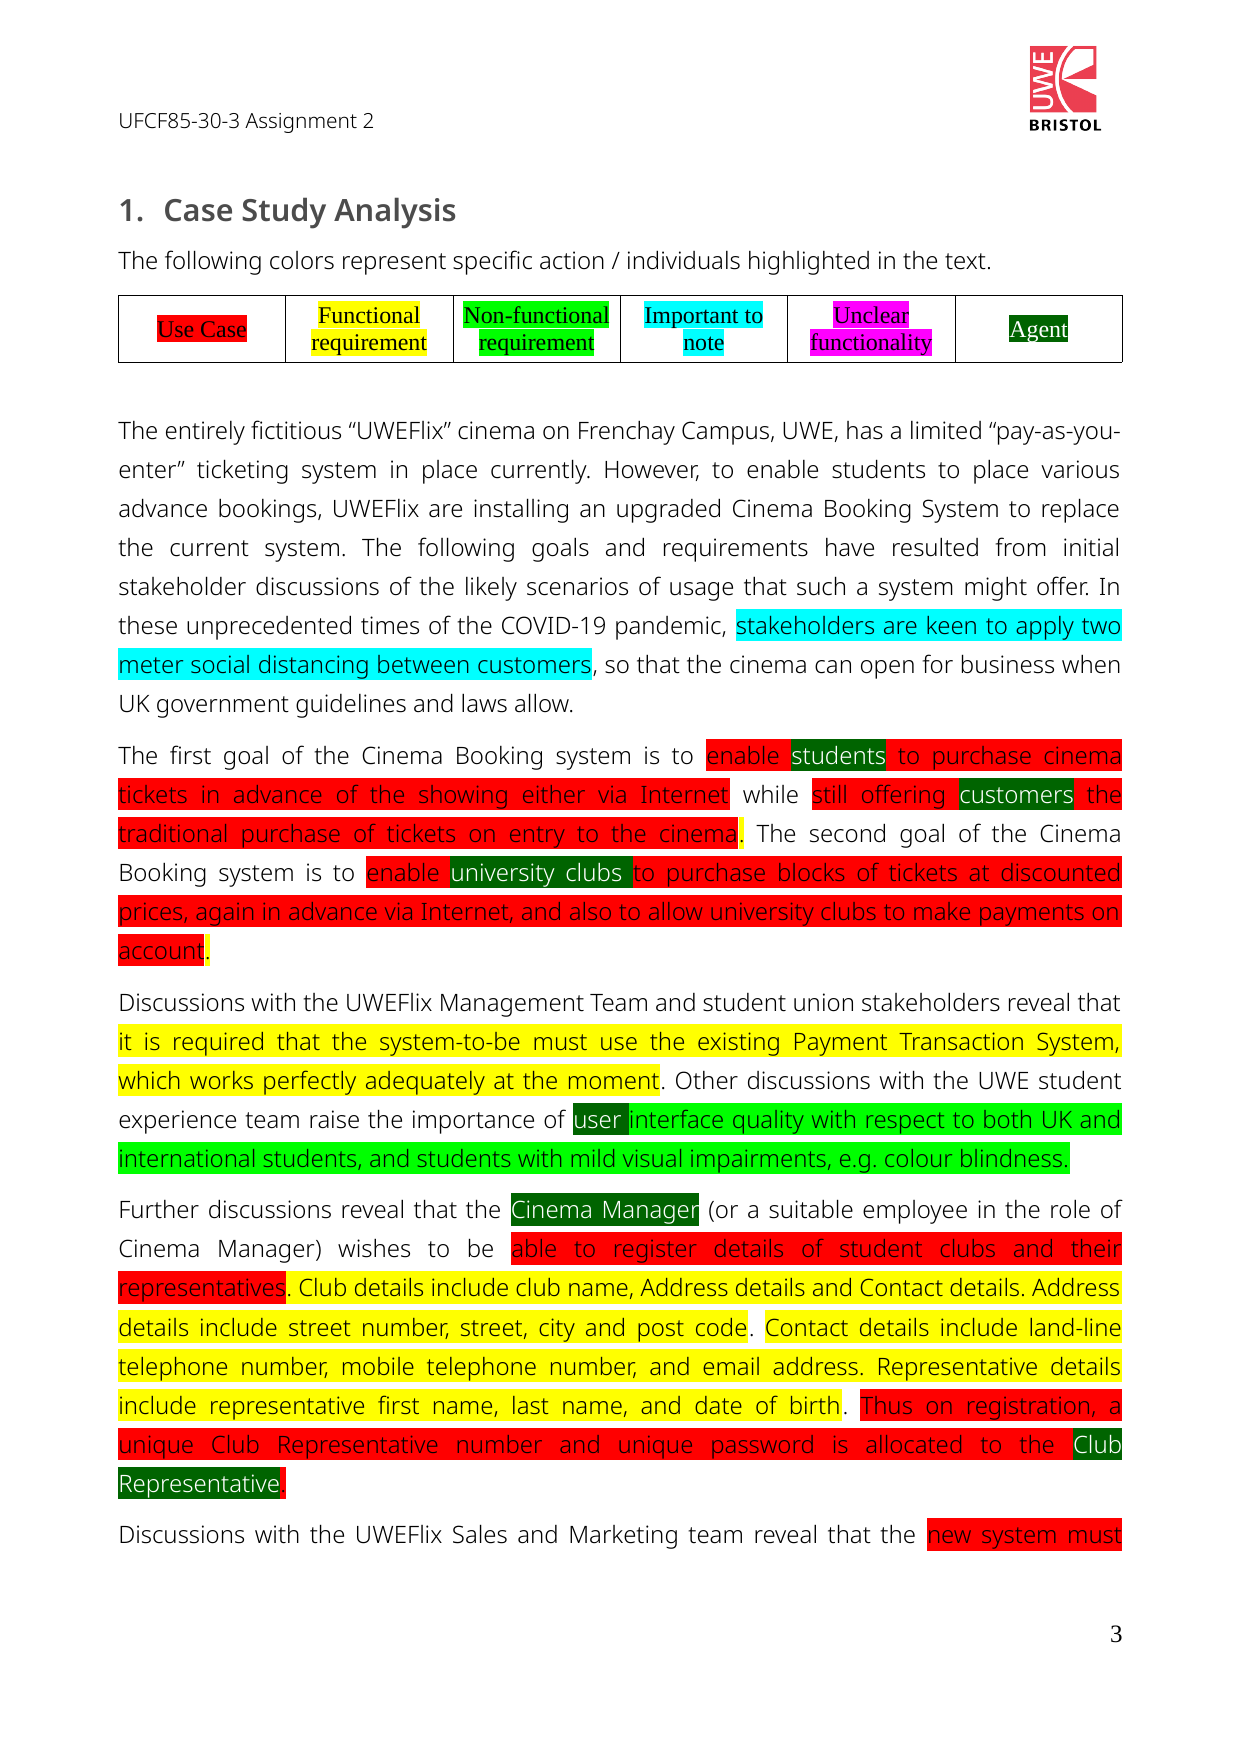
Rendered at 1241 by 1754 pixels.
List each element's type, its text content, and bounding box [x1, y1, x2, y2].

table_header Agent [956, 296, 1122, 362]
table_header Unclear functionality [788, 296, 955, 362]
picture [1012, 35, 1119, 141]
text Further discussions reveal that the Cinema Manager (or a suitable employee in the role of Cinema Manager) wishes to be able to register details of student clubs and their representatives. Club details include club name, Address details and Contact details. Address details include street number, street, city and post code. Contact details include land-line telephone number, mobile telephone number, and email address. Representative details include representative first name, last name, and date of birth. Thus on registration, a unique Club Representative number and unique password is allocated to the Club Representative. [118, 1193, 1122, 1499]
text Discussions with the UWEFlix Sales and Marketing team reveal that the new system must [118, 1518, 1122, 1551]
table_header Important to note [621, 296, 787, 362]
text Discussions with the UWEFlix Management Team and student union stakeholders reveal that it is required that the system-to-be must use the existing Payment Transaction System, which works perfectly adequately at the moment. Other discussions with the UWE student experience team raise the importance of user interface quality with respect to both UK and international students, and students with mild visual impairments, e.g. colour blindness. [118, 985, 1122, 1174]
text The first goal of the Cinema Booking system is to enable students to purchase cinema tickets in advance of the showing either via Internet while still offering customers the traditional purchase of tickets on entry to the cinema. The second goal of the Cinema Booking system is to enable university clubs to purchase blocks of tickets at discounted prices, again in advance via Internet, and also to allow university clubs to make payments on account. [118, 738, 1122, 966]
text The following colors represent specific action / individuals highlighted in the text. [118, 243, 1122, 276]
subtitle Case Study Analysis [118, 189, 1122, 231]
table_header Non-functional requirement [454, 296, 620, 362]
table_header Functional requirement [286, 296, 453, 362]
text The entirely fictitious “UWEFlix” cinema on Frenchay Campus, UWE, has a limited “pay-as-you-enter” ticketing system in place currently. However, to enable students to place various advance bookings, UWEFlix are installing an upgraded Cinema Booking System to replace the current system. The following goals and requirements have resulted from initial stakeholder discussions of the likely scenarios of usage that such a system might offer. In these unprecedented times of the COVID-19 pandemic, stakeholders are keen to apply two meter social distancing between customers, so that the cinema can open for business when UK government guidelines and laws allow. [118, 413, 1122, 719]
table_header Use Case [119, 296, 285, 362]
